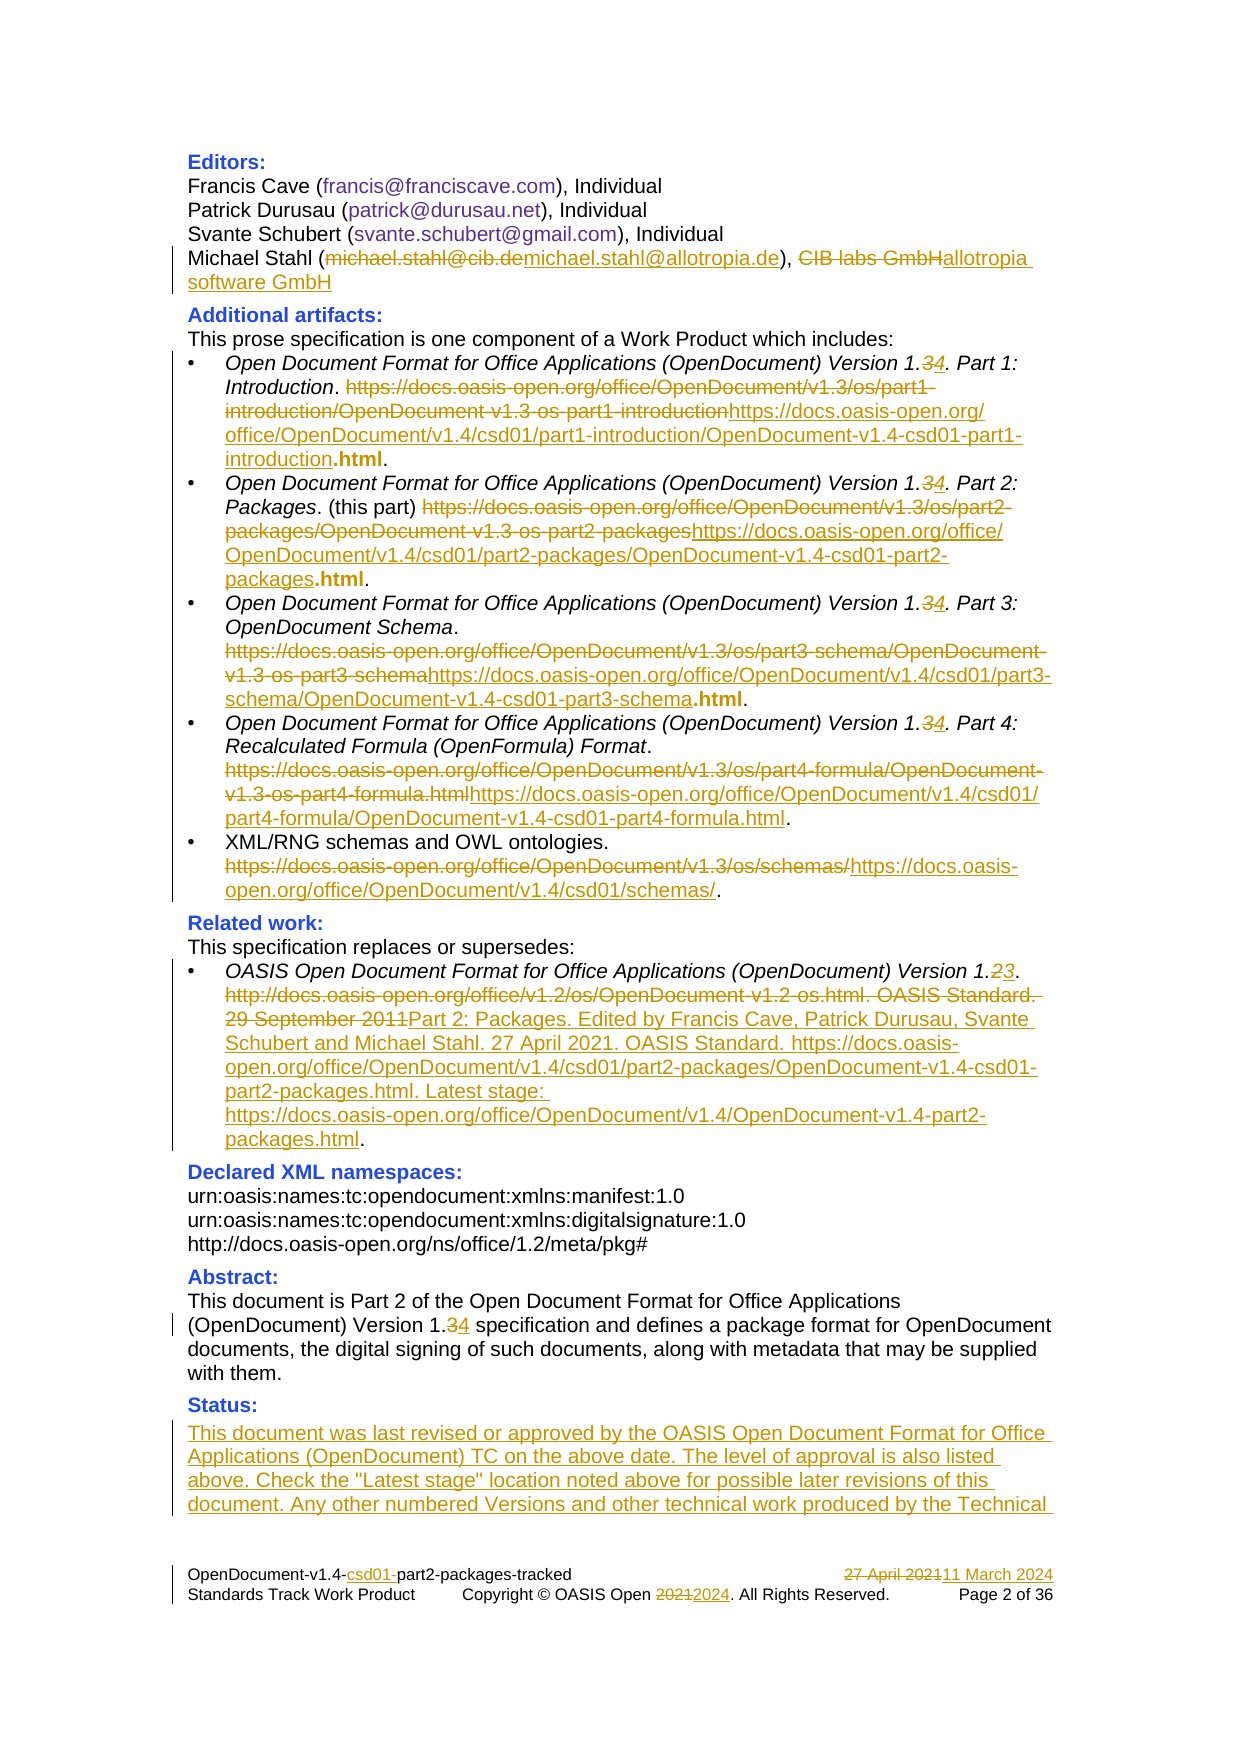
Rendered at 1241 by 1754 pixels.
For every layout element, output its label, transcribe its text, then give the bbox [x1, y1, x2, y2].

title Declared XML namespaces: [187, 1160, 1053, 1184]
list Open Document Format for Office Applications (OpenDocument) Version 1.4. Part 2: Packages. (this part) https://docs.oasis-open.org/office/OpenDocument/v1.4/csd01/part2-packages/OpenDocument-v1.4-csd01-part2-packages.html. [187, 471, 1053, 590]
title Additional artifacts: [187, 303, 1053, 327]
title This prose specification is one component of a Work Product which includes: [187, 327, 1053, 351]
list XML/RNG schemas and OWL ontologies. https://docs.oasis-open.org/office/OpenDocument/v1.4/csd01/schemas/. [187, 830, 1053, 902]
text This document is Part 2 of the Open Document Format for Office Applications (OpenDocument) Version 1.4 specification and defines a package format for OpenDocument documents, the digital signing of such documents, along with metadata that may be supplied with them. [187, 1288, 1053, 1384]
list OASIS Open Document Format for Office Applications (OpenDocument) Version 1.3. Part 2: Packages. Edited by Francis Cave, Patrick Durusau, Svante Schubert and Michael Stahl. 27 April 2021. OASIS Standard. https://docs.oasis-open.org/office/OpenDocument/v1.4/csd01/part2-packages/OpenDocument-v1.4-csd01-part2-packages.html. Latest stage: https://docs.oasis-open.org/office/OpenDocument/v1.4/OpenDocument-v1.4-part2-packages.html. [187, 959, 1053, 1151]
title urn:oasis:names:tc:opendocument:xmlns:digitalsignature:1.0 [187, 1208, 1053, 1232]
title Status: [187, 1393, 1053, 1417]
title This specification replaces or supersedes: [187, 935, 1053, 959]
list Open Document Format for Office Applications (OpenDocument) Version 1.4. Part 3: OpenDocument Schema. https://docs.oasis-open.org/office/OpenDocument/v1.4/csd01/part3-schema/OpenDocument-v1.4-csd01-part3-schema.html. [187, 590, 1053, 710]
title Michael Stahl (michael.stahl@allotropia.de), allotropia software GmbH [187, 246, 1053, 294]
title Svante Schubert (svante.schubert@gmail.com), Individual [187, 222, 1053, 246]
text This document was last revised or approved by the OASIS Open Document Format for Office Applications (OpenDocument) TC on the above date. The level of approval is also listed above. Check the "Latest stage" location noted above for possible later revisions of this document. Any other numbered Versions and other technical work produced by the Technical [187, 1420, 1053, 1513]
title urn:oasis:names:tc:opendocument:xmlns:manifest:1.0 [187, 1184, 1053, 1208]
list Open Document Format for Office Applications (OpenDocument) Version 1.4. Part 4: Recalculated Formula (OpenFormula) Format. https://docs.oasis-open.org/office/OpenDocument/v1.4/csd01/part4-formula/OpenDocument-v1.4-csd01-part4-formula.html. [187, 710, 1053, 830]
title Abstract: [187, 1264, 1053, 1288]
title http://docs.oasis-open.org/ns/office/1.2/meta/pkg# [187, 1232, 1053, 1256]
title Related work: [187, 911, 1053, 935]
title Editors: [187, 150, 1053, 174]
title Francis Cave (francis@franciscave.com), Individual [187, 174, 1053, 198]
list Open Document Format for Office Applications (OpenDocument) Version 1.4. Part 1: Introduction. https://docs.oasis-open.org/office/OpenDocument/v1.4/csd01/part1-introduction/OpenDocument-v1.4-csd01-part1-introduction.html. [187, 351, 1053, 471]
title Patrick Durusau (patrick@durusau.net), Individual [187, 198, 1053, 222]
